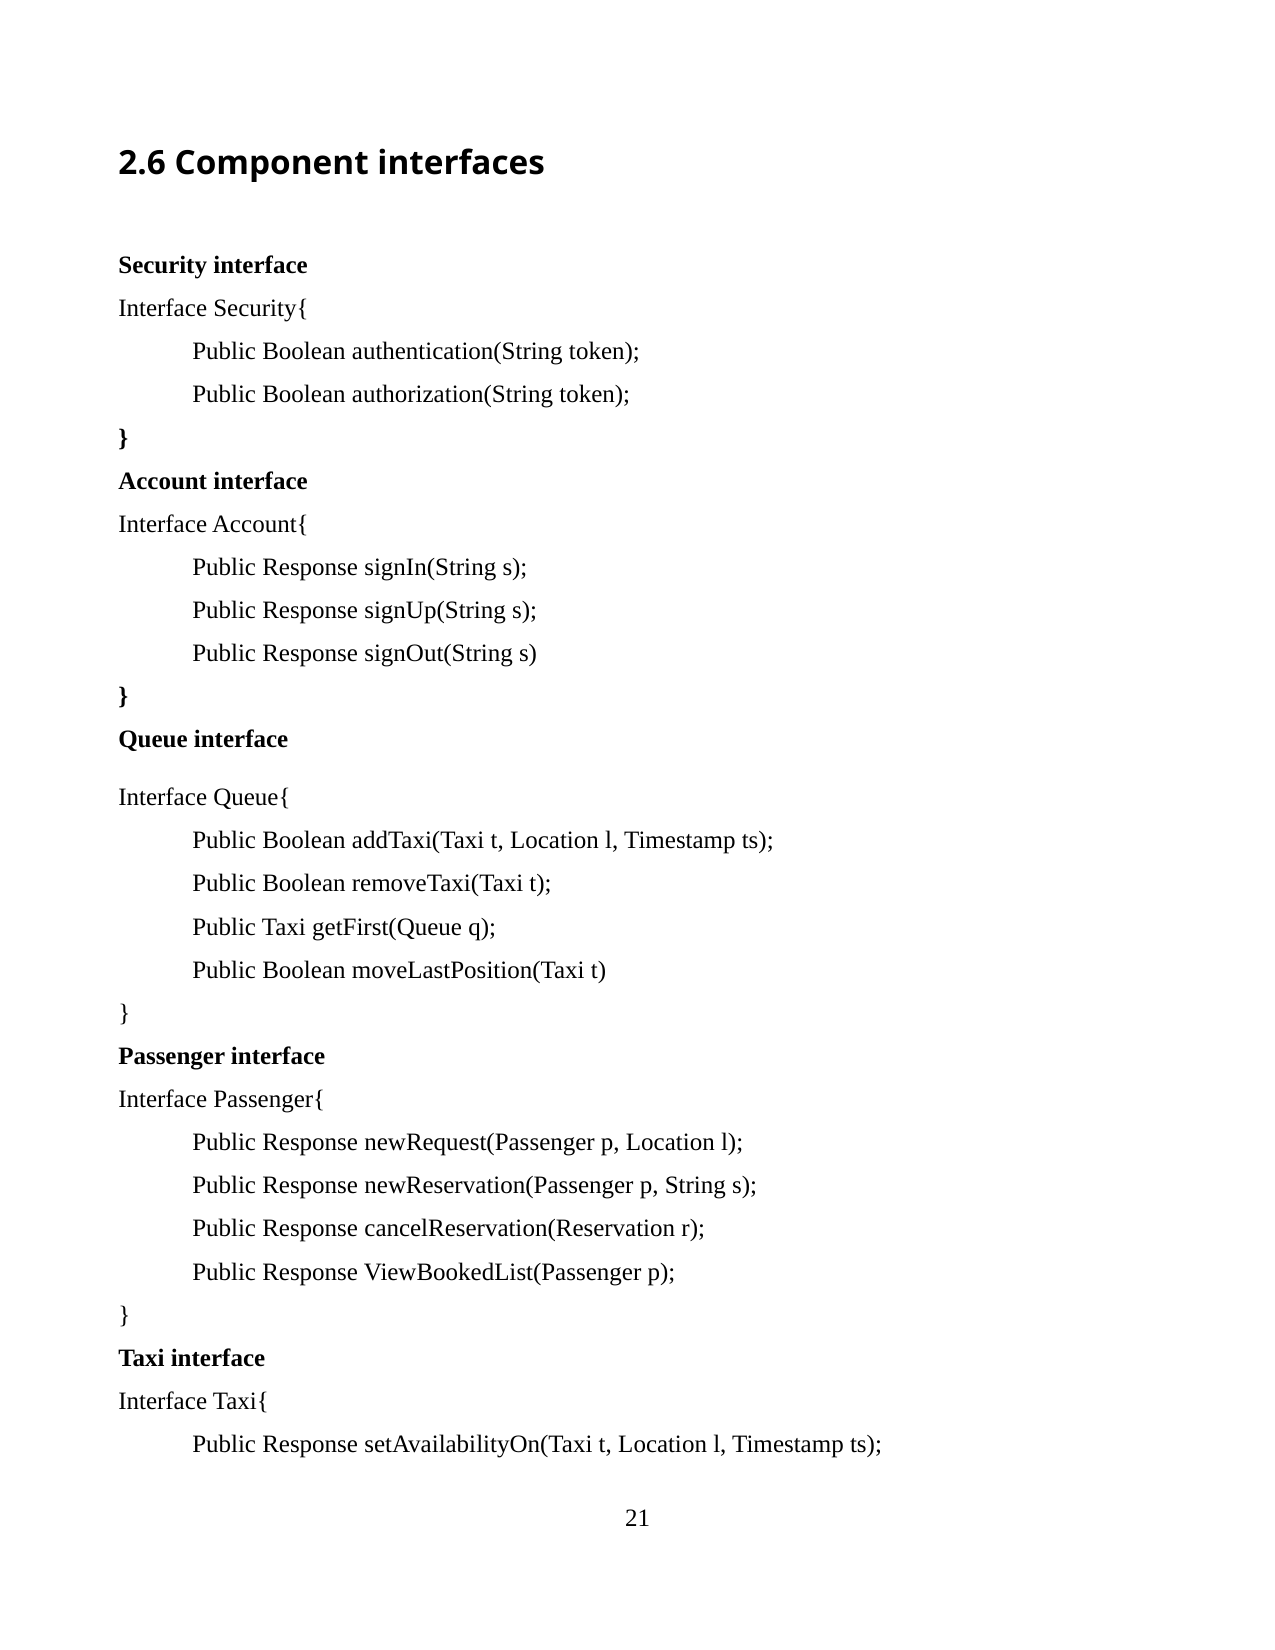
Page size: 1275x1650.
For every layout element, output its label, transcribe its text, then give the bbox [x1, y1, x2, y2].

text Public Response signIn(String s); [118, 552, 1157, 581]
text Public Response ViewBookedList(Passenger p); [118, 1257, 1157, 1285]
text Interface Queue{ [118, 782, 1157, 811]
text Public Boolean addTaxi(Taxi t, Location l, Timestamp ts); [118, 825, 1157, 854]
text Public Boolean moveLastPosition(Taxi t) [192, 955, 1157, 983]
text Account interface [118, 466, 1157, 494]
text } [118, 423, 1157, 451]
text Public Boolean authentication(String token); [118, 336, 1157, 365]
text } [118, 681, 1157, 710]
text Interface Passenger{ [118, 1084, 1157, 1113]
text Security interface [118, 250, 1157, 279]
text Queue interface [118, 724, 1157, 753]
text Public Response signOut(String s) [118, 638, 1157, 667]
text } [118, 1300, 1157, 1328]
text Public Taxi getFirst(Queue q); [192, 912, 1157, 940]
text Public Boolean authorization(String token); [118, 379, 1157, 408]
text Public Boolean removeTaxi(Taxi t); [118, 868, 1157, 897]
text Interface Security{ [118, 293, 1157, 322]
text Public Response signUp(String s); [118, 595, 1157, 624]
text Taxi interface [118, 1343, 1157, 1372]
text Interface Account{ [118, 509, 1157, 538]
text Passenger interface [118, 1041, 1157, 1070]
text Public Response setAvailabilityOn(Taxi t, Location l, Timestamp ts); [118, 1429, 1157, 1458]
text Public Response newRequest(Passenger p, Location l); [118, 1127, 1157, 1156]
text } [118, 998, 1157, 1027]
subtitle 2.6 Component interfaces [118, 139, 1157, 184]
text Public Response cancelReservation(Reservation r); [118, 1213, 1157, 1242]
text Interface Taxi{ [118, 1386, 1157, 1415]
text Public Response newReservation(Passenger p, String s); [118, 1170, 1157, 1199]
